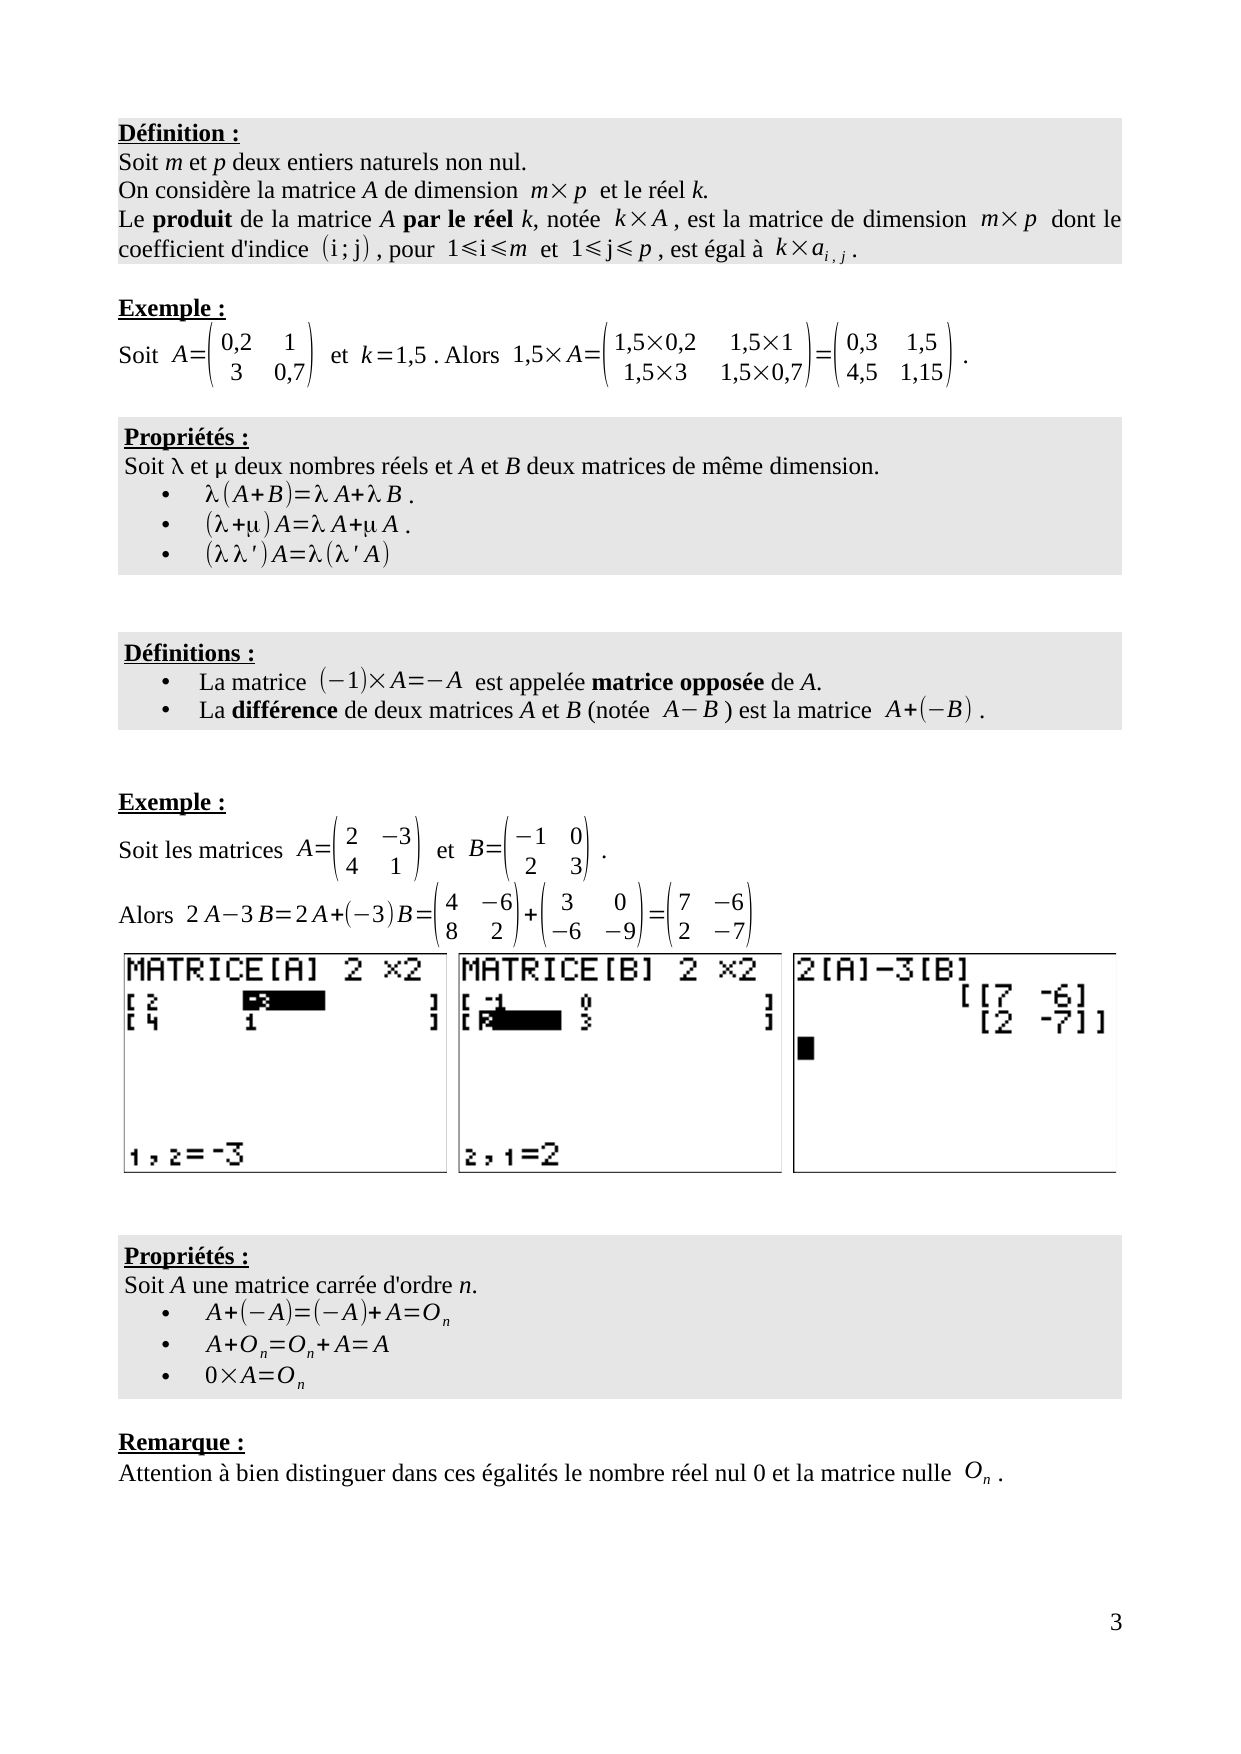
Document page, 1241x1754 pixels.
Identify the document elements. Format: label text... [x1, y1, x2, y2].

table_header [453, 948, 787, 1207]
text Le produit de la matrice A par le réel k, notée , est la matrice de dimension dont le coefficient d'indice , pour et , est égal à . [118, 204, 1122, 264]
text Soit et . Alors . [118, 322, 1122, 388]
text Remarque : [118, 1427, 1122, 1456]
text Exemple : [118, 787, 1122, 816]
table_header [788, 948, 1122, 1207]
text On considère la matrice A de dimension et le réel k. [118, 176, 1122, 204]
text Soit les matrices et . [118, 816, 1122, 882]
table_header Propriétés : Soit  et  deux nombres réels et A et B deux matrices de même dimension. . . [118, 417, 1122, 575]
table_header Propriétés : Soit A une matrice carrée d'ordre n. [118, 1235, 1122, 1399]
text Définition : [118, 118, 1122, 147]
text Attention à bien distinguer dans ces égalités le nombre réel nul 0 et la matrice nulle . [118, 1456, 1122, 1488]
table_header [118, 948, 453, 1207]
text Soit m et p deux entiers naturels non nul. [118, 147, 1122, 176]
table_header Définitions : La matrice est appelée matrice opposée de A. La différence de deux matrices A et B (notée ) est la matrice . [118, 632, 1122, 730]
text Alors [118, 882, 1122, 948]
text Exemple : [118, 293, 1122, 322]
